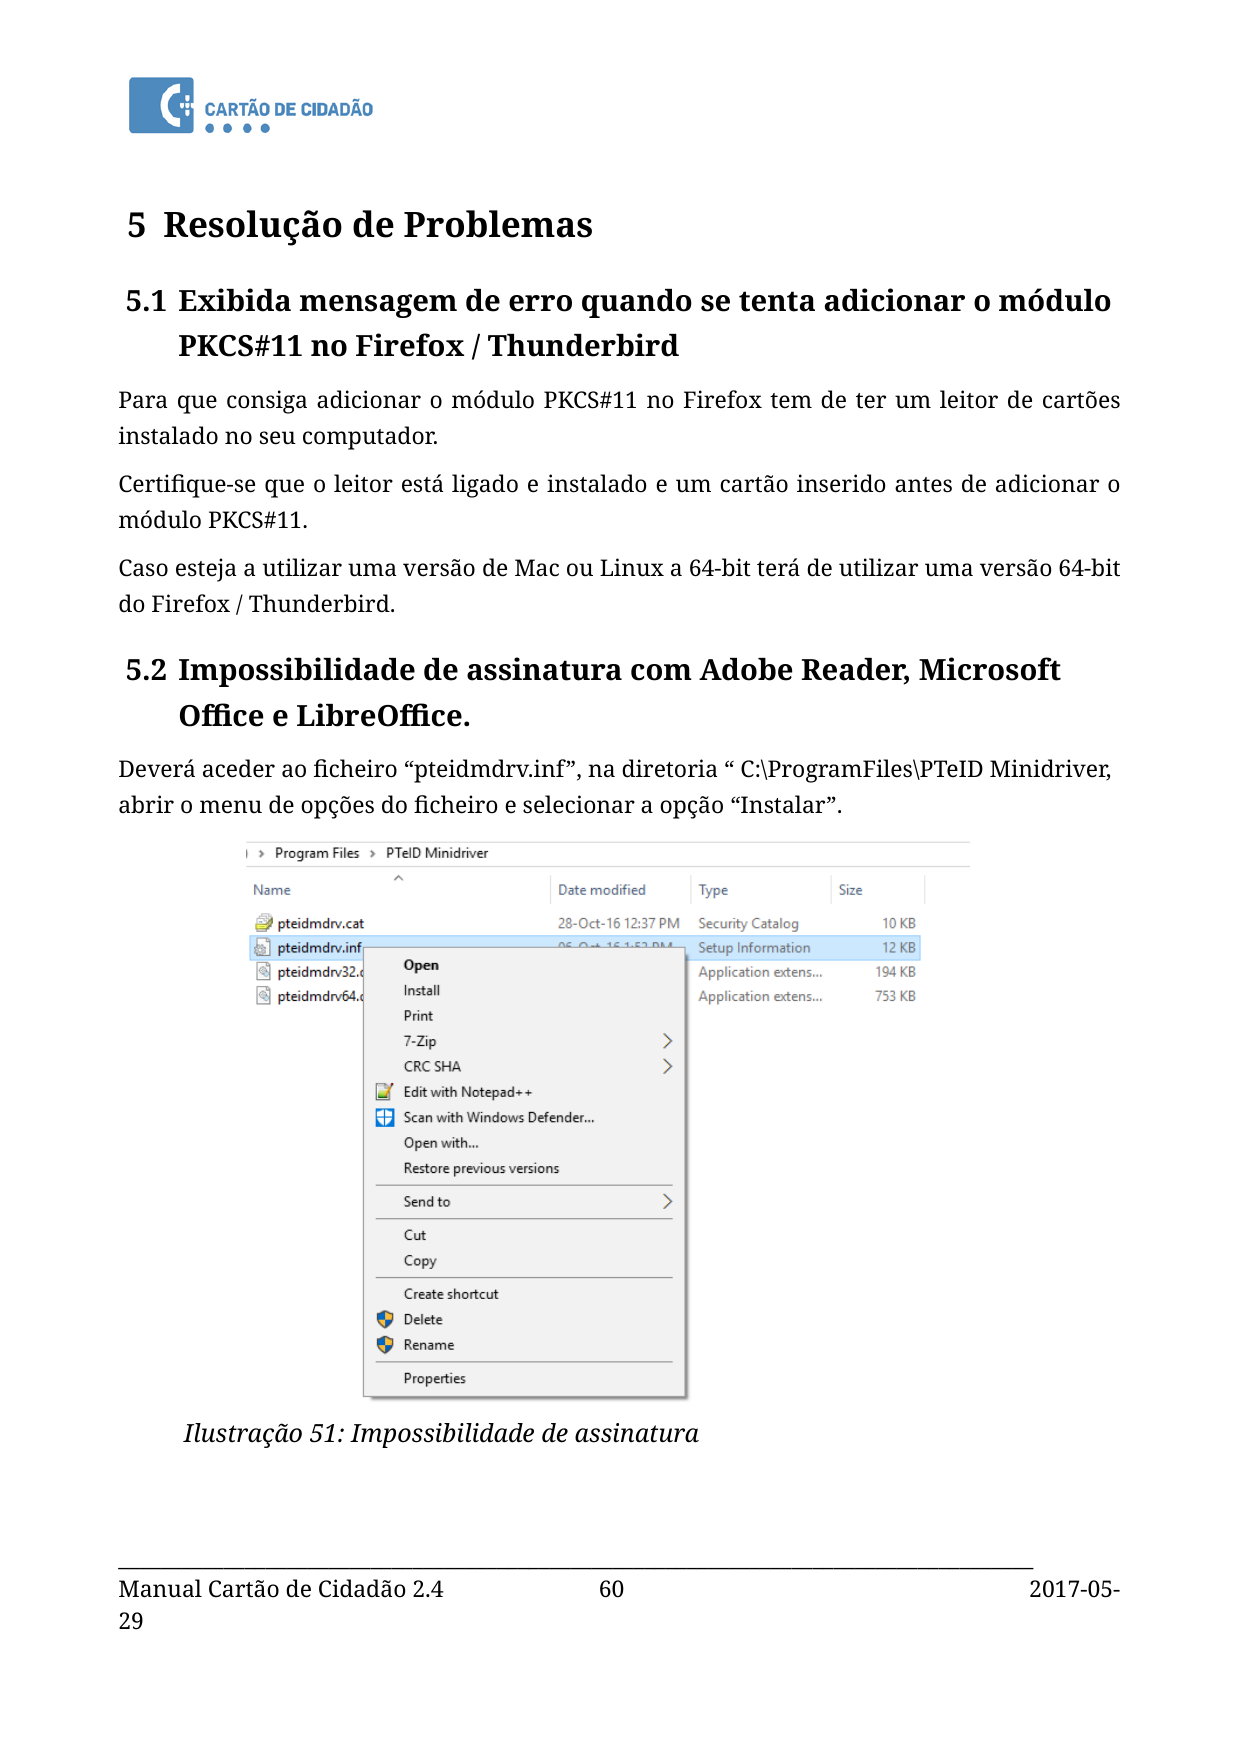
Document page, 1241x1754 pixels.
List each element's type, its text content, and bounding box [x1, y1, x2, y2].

picture [126, 71, 419, 141]
subtitle Exibida mensagem de erro quando se tenta adicionar o módulo PKCS#11 no Firefox / Thunderbird [118, 280, 1122, 365]
subtitle Impossibilidade de assinatura com Adobe Reader, Microsoft Office e LibreOffice. [118, 649, 1122, 734]
text Para que consiga adicionar o módulo PKCS#11 no Firefox tem de ter um leitor de cartões instalado no seu computador. [118, 384, 1122, 451]
text Deverá aceder ao ficheiro “pteidmdrv.inf”, na diretoria “ C:\ProgramFiles\PTeID Minidriver, abrir o menu de opções do ficheiro e selecionar a opção “Instalar”. [118, 753, 1122, 820]
text Caso esteja a utilizar uma versão de Mac ou Linux a 64-bit terá de utilizar uma versão 64-bit do Firefox / Thunderbird. [118, 552, 1122, 619]
subtitle Resolução de Problemas [118, 200, 1122, 248]
text Ilustração 51: Impossibilidade de assinatura [184, 868, 907, 1449]
picture [246, 836, 970, 1411]
text Certifique-se que o leitor está ligado e instalado e um cartão inserido antes de adicionar o módulo PKCS#11. [118, 468, 1122, 535]
